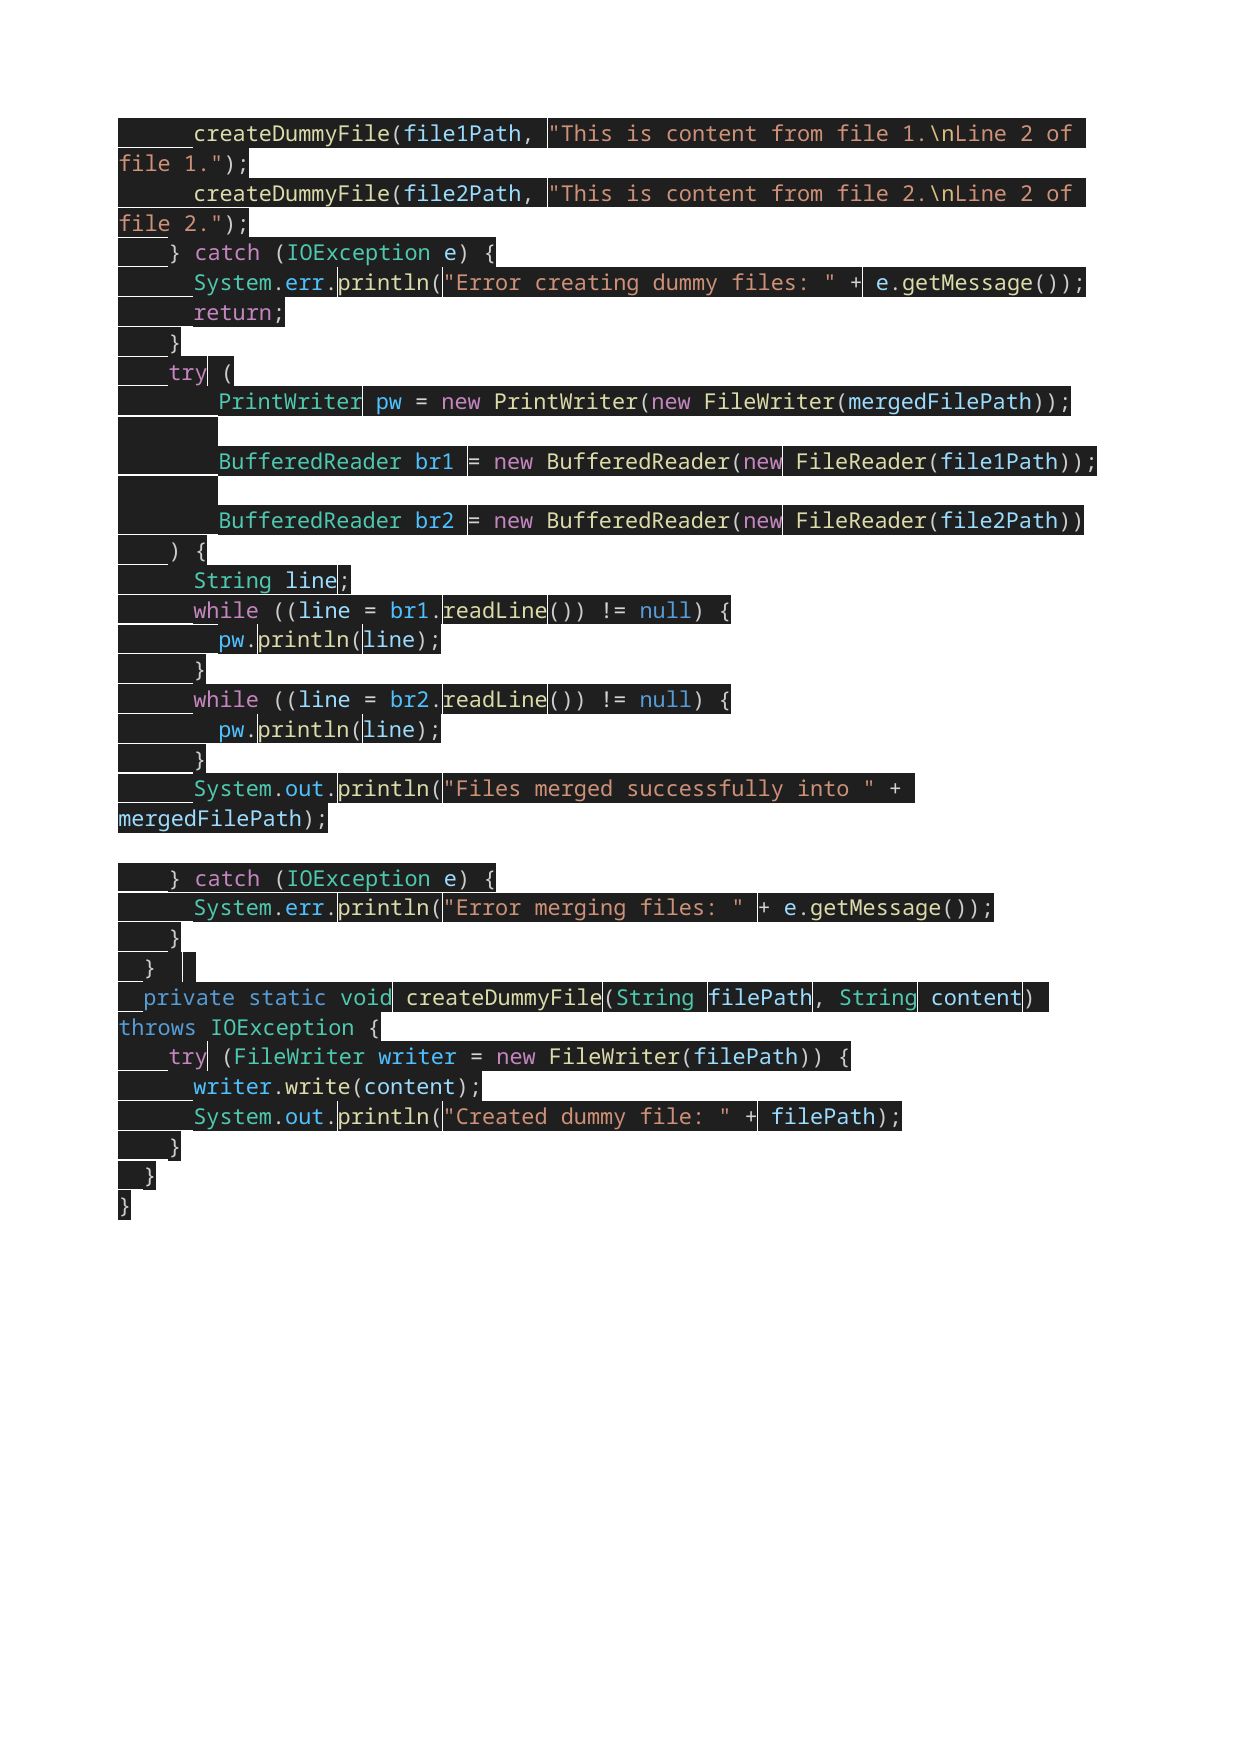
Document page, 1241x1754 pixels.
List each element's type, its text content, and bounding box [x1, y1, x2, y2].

text try (FileWriter writer = new FileWriter(filePath)) { [118, 1041, 1122, 1071]
text ) { [118, 535, 1122, 565]
text } [118, 1131, 1122, 1161]
text } catch (IOException e) { [118, 237, 1122, 267]
text pw.println(line); [118, 714, 1122, 743]
text while ((line = br1.readLine()) != null) { [118, 594, 1122, 624]
text return; [118, 297, 1122, 327]
text } [118, 952, 1122, 982]
text while ((line = br2.readLine()) != null) { [118, 684, 1122, 714]
text System.err.println("Error creating dummy files: " + e.getMessage()); [118, 267, 1122, 297]
text PrintWriter pw = new PrintWriter(new FileWriter(mergedFilePath)); [118, 386, 1122, 416]
text String line; [118, 565, 1122, 594]
text } [118, 1190, 1122, 1220]
text } [118, 743, 1122, 773]
text System.out.println("Files merged successfully into " + mergedFilePath); [118, 773, 1122, 833]
text try ( [118, 356, 1122, 386]
text } catch (IOException e) { [118, 863, 1122, 892]
text BufferedReader br1 = new BufferedReader(new FileReader(file1Path)); [118, 446, 1122, 476]
text } [118, 654, 1122, 684]
text pw.println(line); [118, 624, 1122, 654]
text createDummyFile(file2Path, "This is content from file 2.\nLine 2 of file 2."); [118, 178, 1122, 237]
text } [118, 922, 1122, 952]
text BufferedReader br2 = new BufferedReader(new FileReader(file2Path)) [118, 505, 1122, 535]
text private static void createDummyFile(String filePath, String content) throws IOException { [118, 982, 1122, 1041]
text } [118, 1161, 1122, 1190]
text System.err.println("Error merging files: " + e.getMessage()); [118, 892, 1122, 922]
text System.out.println("Created dummy file: " + filePath); [118, 1101, 1122, 1131]
text writer.write(content); [118, 1071, 1122, 1101]
text createDummyFile(file1Path, "This is content from file 1.\nLine 2 of file 1."); [118, 118, 1122, 178]
text } [118, 327, 1122, 356]
